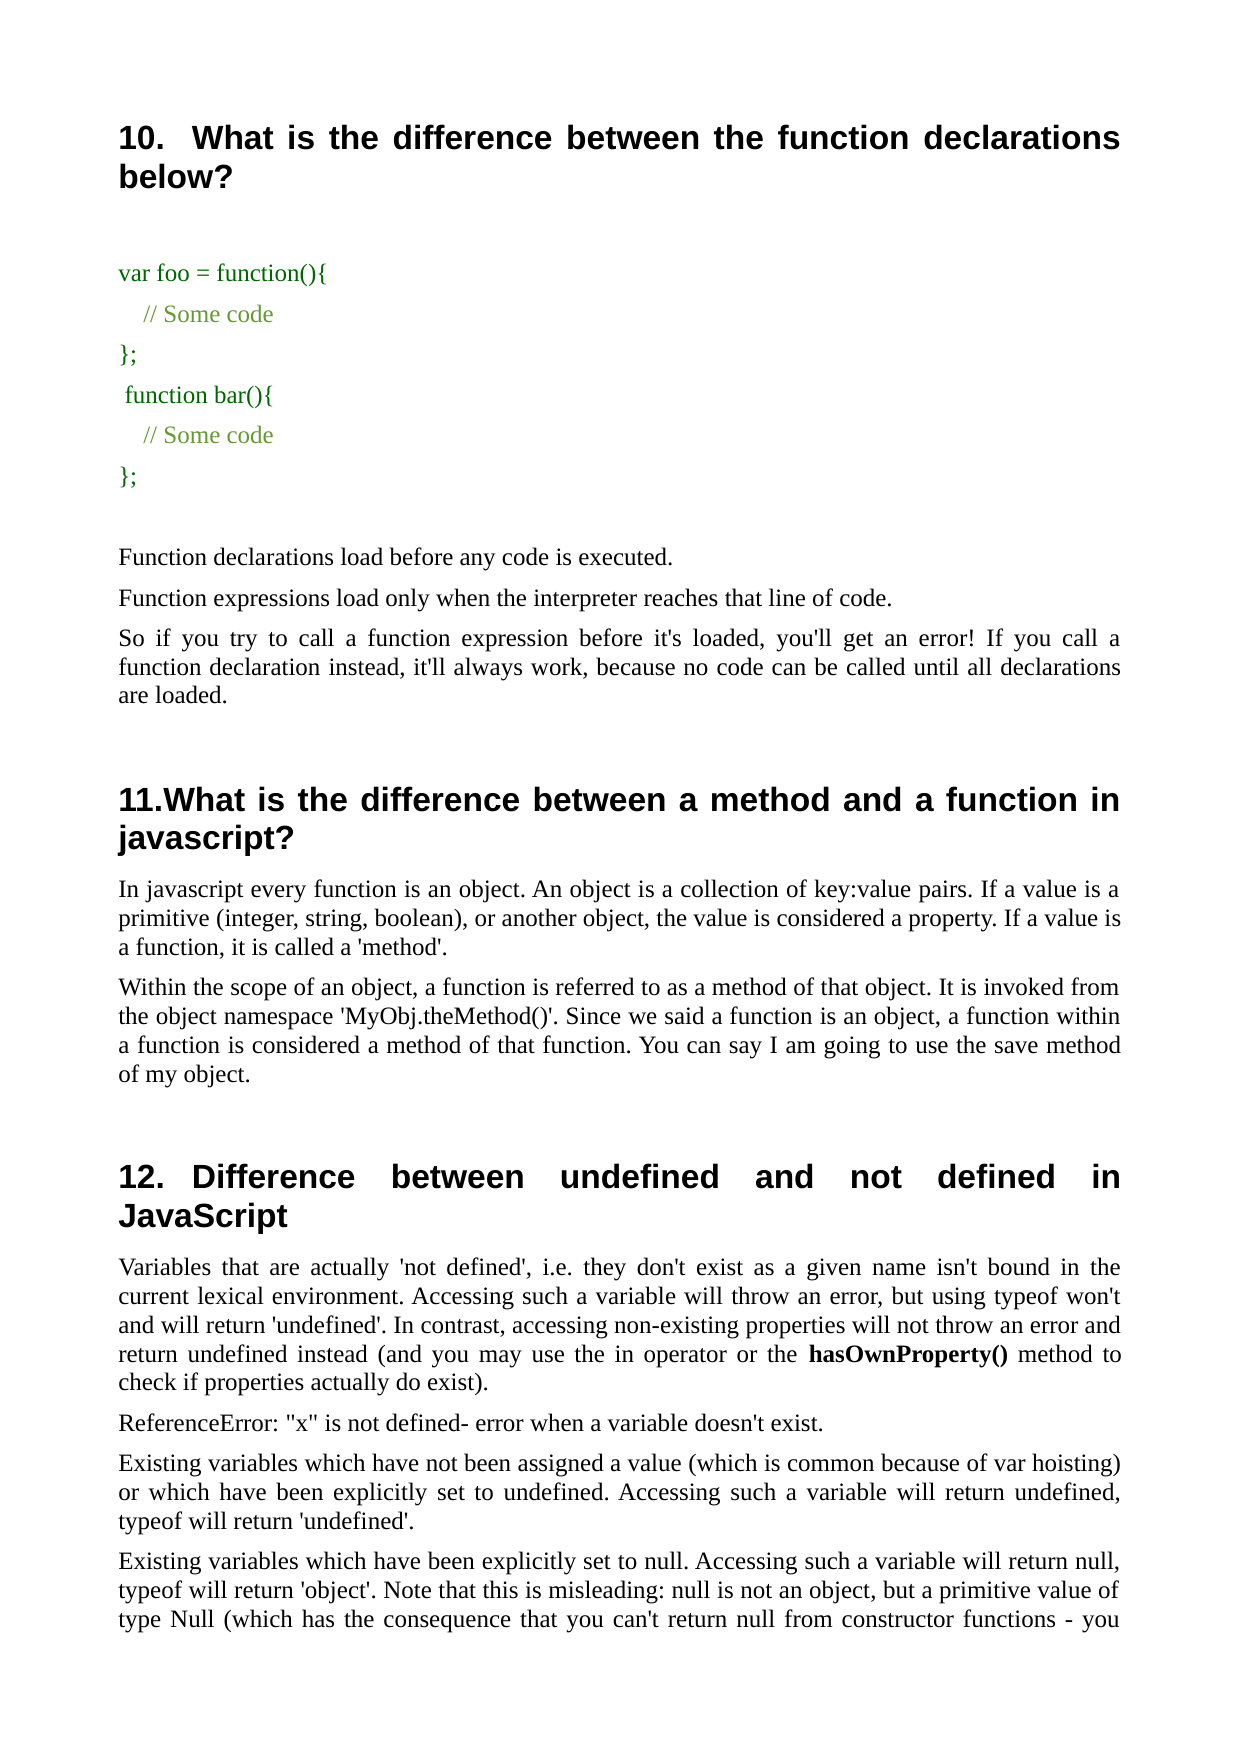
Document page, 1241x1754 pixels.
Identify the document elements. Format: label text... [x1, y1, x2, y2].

text So if you try to call a function expression before it's loaded, you'll get an error! If you call a function declaration instead, it'll always work, because no code can be called until all declarations are loaded. [118, 623, 1122, 709]
subtitle What is the difference between a method and a function in javascript? [118, 779, 1122, 857]
text In javascript every function is an object. An object is a collection of key:value pairs. If a value is a primitive (integer, string, boolean), or another object, the value is considered a property. If a value is a function, it is called a 'method'. [118, 874, 1122, 961]
subtitle What is the difference between the function declarations below? [118, 118, 1122, 195]
text // Some code [118, 299, 1122, 328]
text Function declarations load before any code is executed. [118, 542, 1122, 571]
text // Some code [118, 421, 1122, 449]
text function bar(){ [118, 380, 1122, 409]
text }; [118, 461, 1122, 490]
text Existing variables which have not been assigned a value (which is common because of var hoisting) or which have been explicitly set to undefined. Accessing such a variable will return undefined, typeof will return 'undefined'. [118, 1448, 1122, 1535]
subtitle Difference between undefined and not defined in JavaScript [118, 1157, 1122, 1235]
text Function expressions load only when the interpreter reaches that line of code. [118, 583, 1122, 611]
text ReferenceError: "x" is not defined- error when a variable doesn't exist. [118, 1408, 1122, 1437]
text Variables that are actually 'not defined', i.e. they don't exist as a given name isn't bound in the current lexical environment. Accessing such a variable will throw an error, but using typeof won't and will return 'undefined'. In contrast, accessing non-existing properties will not throw an error and return undefined instead (and you may use the in operator or the hasOwnProperty() method to check if properties actually do exist). [118, 1252, 1122, 1396]
text var foo = function(){ [118, 258, 1122, 287]
text Within the scope of an object, a function is referred to as a method of that object. It is invoked from the object namespace 'MyObj.theMethod()'. Since we said a function is an object, a function within a function is considered a method of that function. You can say I am going to use the save method of my object. [118, 972, 1122, 1087]
text Existing variables which have been explicitly set to null. Accessing such a variable will return null, typeof will return 'object'. Note that this is misleading: null is not an object, but a primitive value of type Null (which has the consequence that you can't return null from constructor functions - you [118, 1546, 1122, 1633]
text }; [118, 339, 1122, 368]
